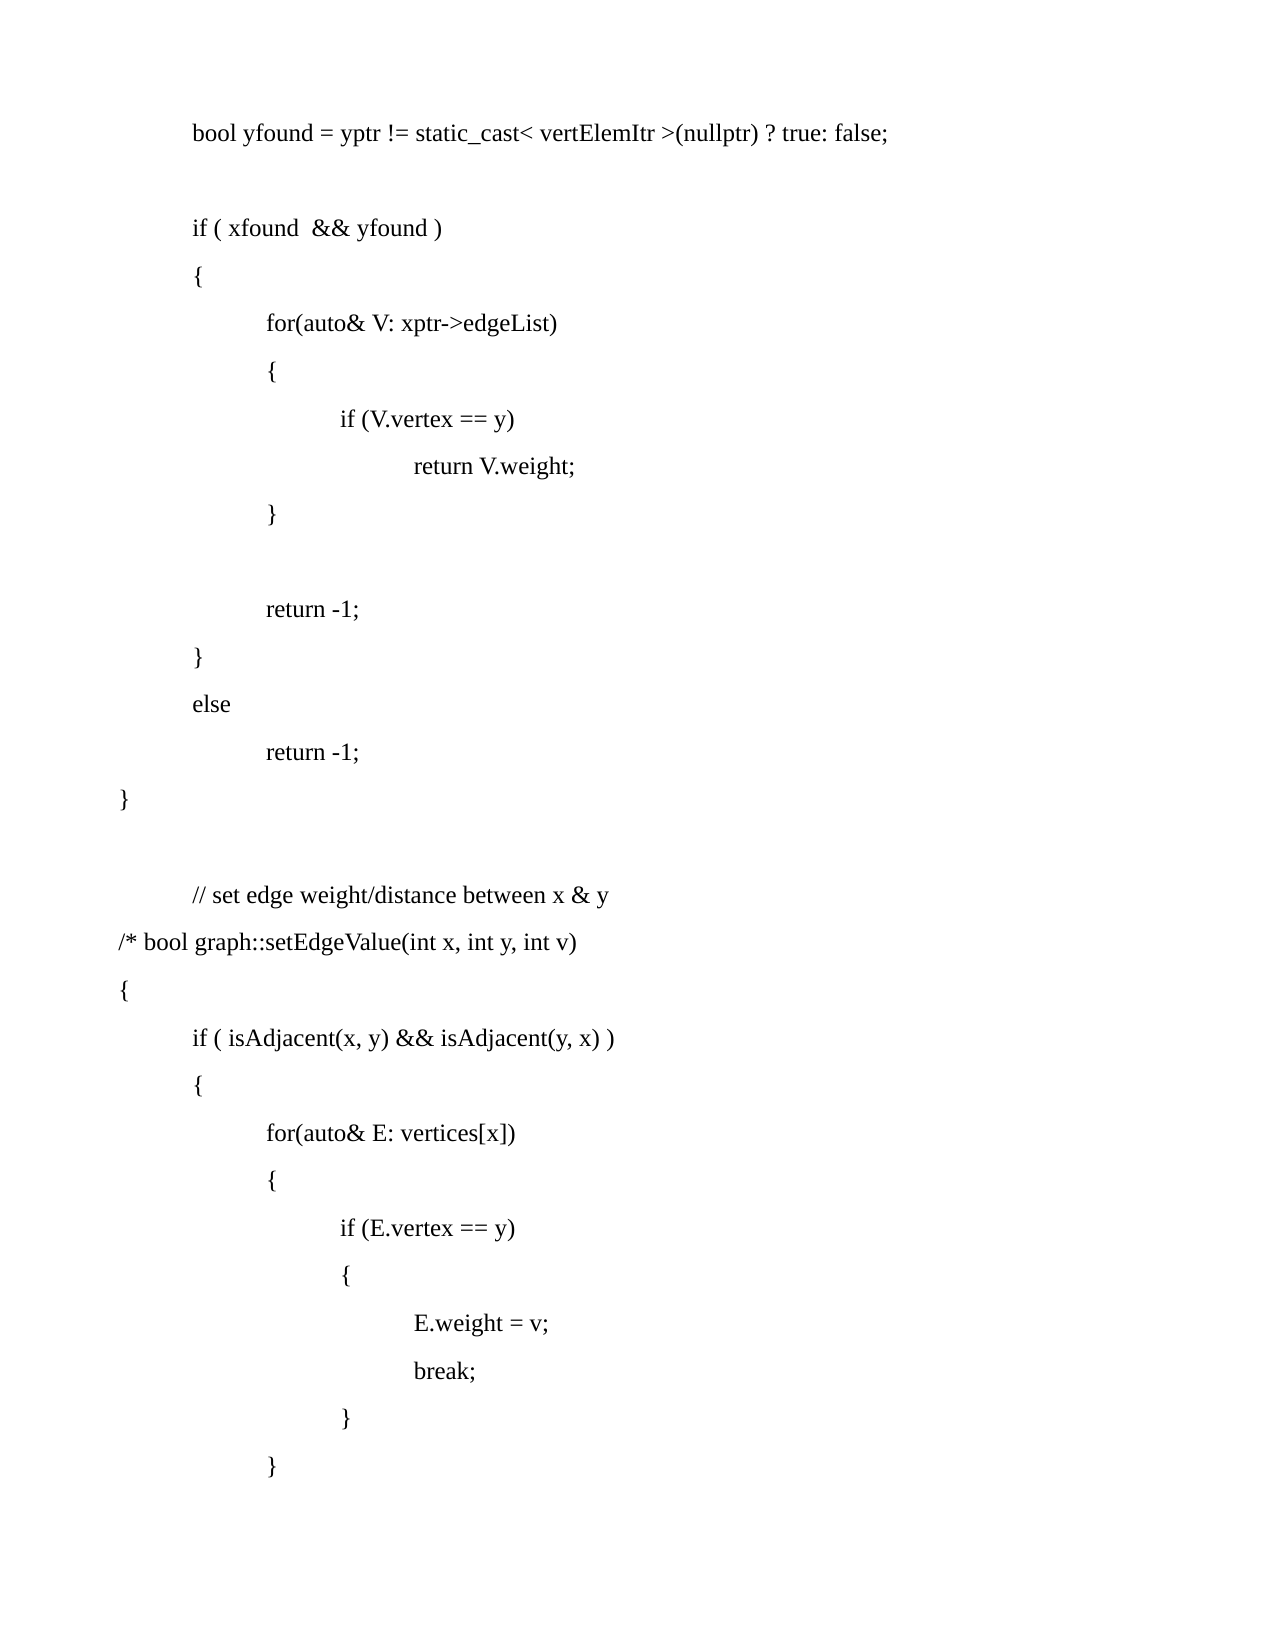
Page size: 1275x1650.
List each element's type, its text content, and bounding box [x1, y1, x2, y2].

text /* bool graph::setEdgeValue(int x, int y, int v) [118, 927, 1157, 956]
text } [118, 1403, 1157, 1432]
text { [118, 975, 1157, 1004]
text break; [118, 1356, 1157, 1384]
text return -1; [118, 594, 1157, 623]
text if (E.vertex == y) [118, 1213, 1157, 1242]
text for(auto& E: vertices[x]) [118, 1118, 1157, 1147]
text { [118, 1165, 1157, 1194]
text if ( isAdjacent(x, y) && isAdjacent(y, x) ) [118, 1023, 1157, 1051]
text { [118, 1070, 1157, 1099]
text } [118, 499, 1157, 528]
text bool yfound = yptr != static_cast< vertElemItr >(nullptr) ? true: false; [118, 118, 1157, 147]
text } [118, 1451, 1157, 1480]
text else [118, 689, 1157, 718]
text return V.weight; [118, 451, 1157, 480]
text { [118, 1261, 1157, 1289]
text if (V.vertex == y) [118, 404, 1157, 432]
text { [118, 356, 1157, 385]
text if ( xfound && yfound ) [118, 213, 1157, 242]
text } [118, 784, 1157, 813]
text return -1; [118, 737, 1157, 766]
text E.weight = v; [118, 1308, 1157, 1337]
text for(auto& V: xptr->edgeList) [118, 308, 1157, 337]
text { [118, 261, 1157, 290]
text // set edge weight/distance between x & y [118, 880, 1157, 908]
text } [118, 642, 1157, 671]
